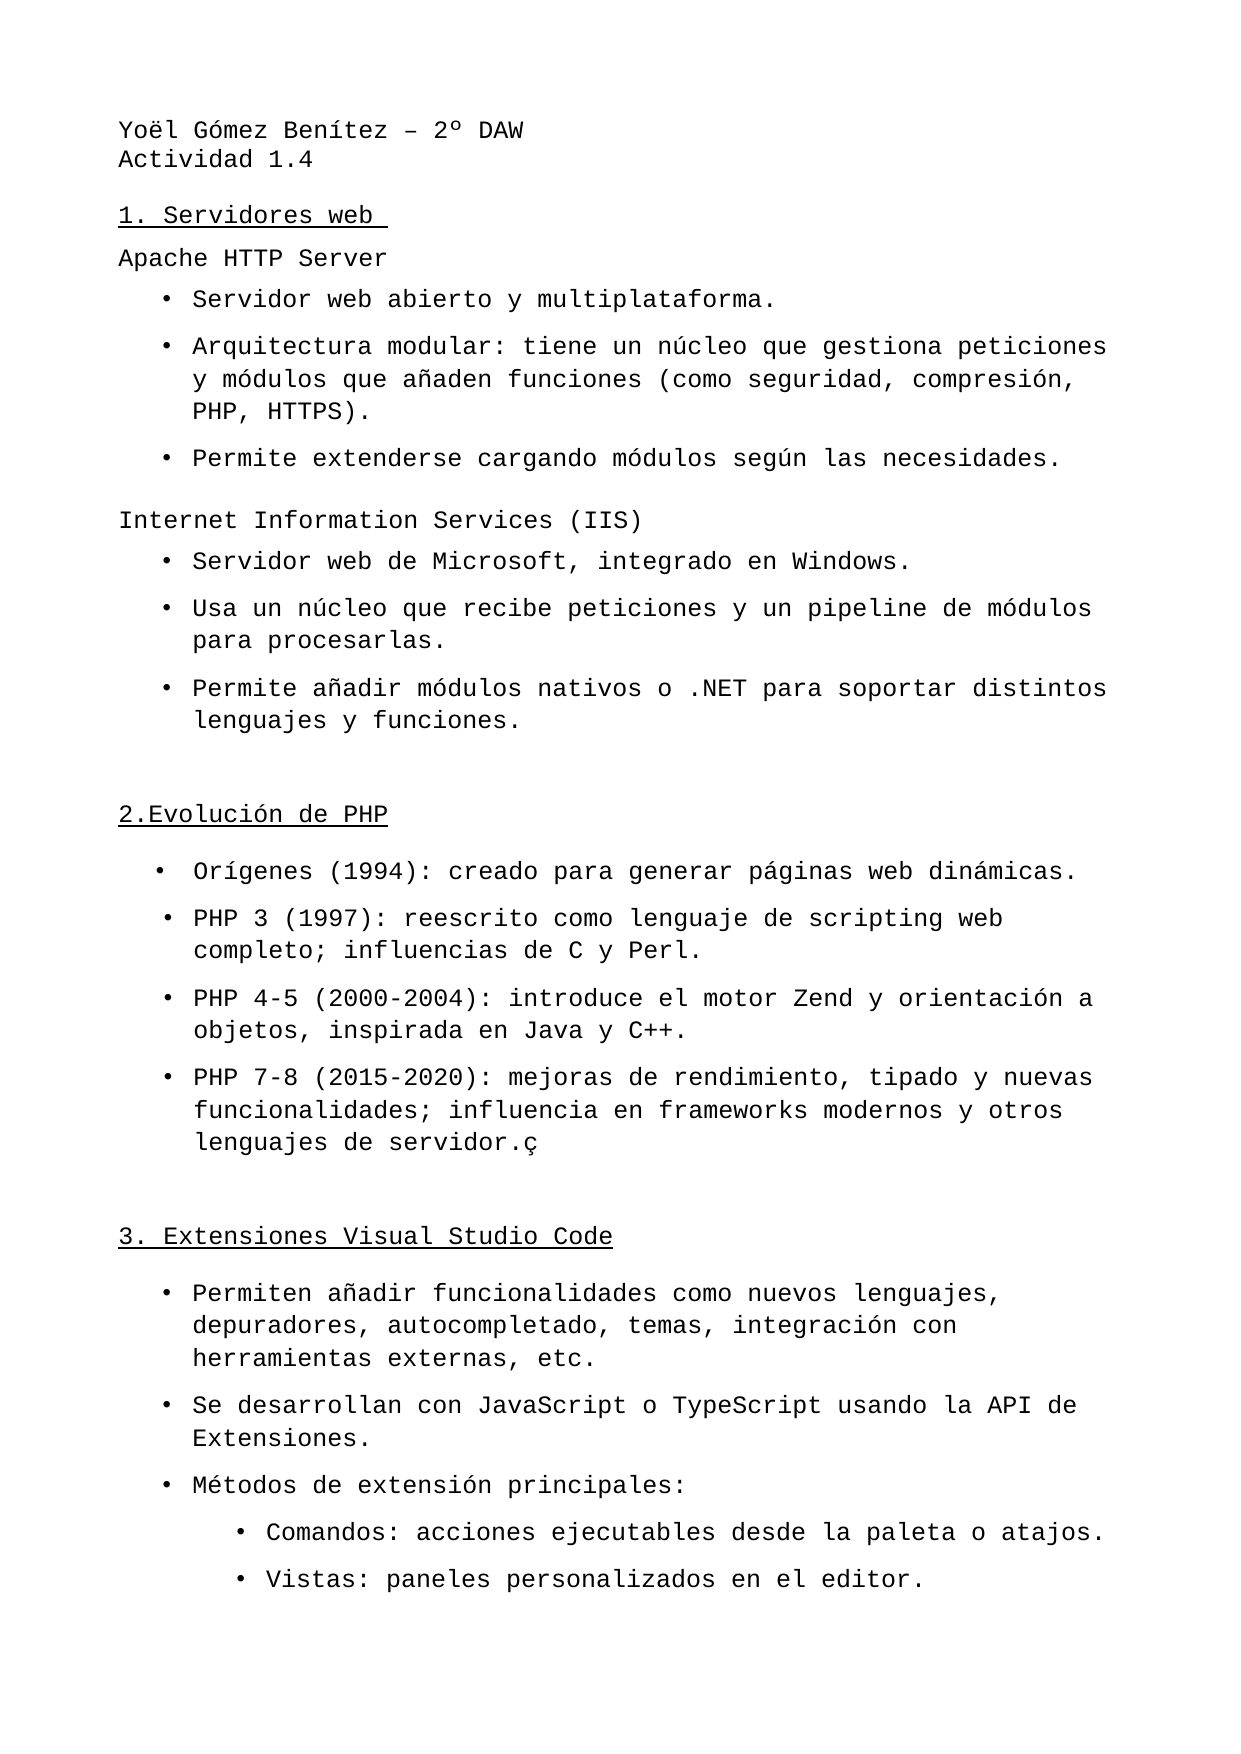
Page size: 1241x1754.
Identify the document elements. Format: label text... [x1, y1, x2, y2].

list Permiten añadir funcionalidades como nuevos lenguajes, depuradores, autocompletado, temas, integración con herramientas externas, etc. [162, 1281, 1122, 1374]
list Servidor web de Microsoft, integrado en Windows. [162, 548, 1122, 577]
list Orígenes (1994): creado para generar páginas web dinámicas. [156, 858, 1122, 887]
list Vistas: paneles personalizados en el editor. [236, 1566, 1122, 1595]
list Se desarrollan con JavaScript o TypeScript usando la API de Extensiones. [162, 1393, 1122, 1453]
list Arquitectura modular: tiene un núcleo que gestiona peticiones y módulos que añaden funciones (como seguridad, compresión, PHP, HTTPS). [162, 334, 1122, 427]
list Servidor web abierto y multiplataforma. [162, 287, 1122, 315]
list Usa un núcleo que recibe peticiones y un pipeline de módulos para procesarlas. [162, 596, 1122, 656]
list Comandos: acciones ejecutables desde la paleta o atajos. [236, 1519, 1122, 1548]
text Actividad 1.4 [118, 146, 1122, 175]
list PHP 7-8 (2015-2020): mejoras de rendimiento, tipado y nuevas funcionalidades; influencia en frameworks modernos y otros lenguajes de servidor.ç [164, 1065, 1122, 1158]
subtitle Internet Information Services (IIS) [118, 508, 1122, 536]
text Yoël Gómez Benítez – 2º DAW [118, 118, 1122, 146]
text 1. Servidores web [118, 203, 1122, 231]
text 2.Evolución de PHP [118, 802, 1122, 830]
list Métodos de extensión principales: [162, 1472, 1122, 1501]
subtitle Apache HTTP Server [118, 246, 1122, 274]
list Permite añadir módulos nativos o .NET para soportar distintos lenguajes y funciones. [162, 675, 1122, 736]
list PHP 3 (1997): reescrito como lenguaje de scripting web completo; influencias de C y Perl. [164, 906, 1122, 966]
list PHP 4-5 (2000-2004): introduce el motor Zend y orientación a objetos, inspirada en Java y C++. [164, 985, 1122, 1046]
list Permite extenderse cargando módulos según las necesidades. [162, 446, 1122, 474]
text 3. Extensiones Visual Studio Code [118, 1224, 1122, 1252]
